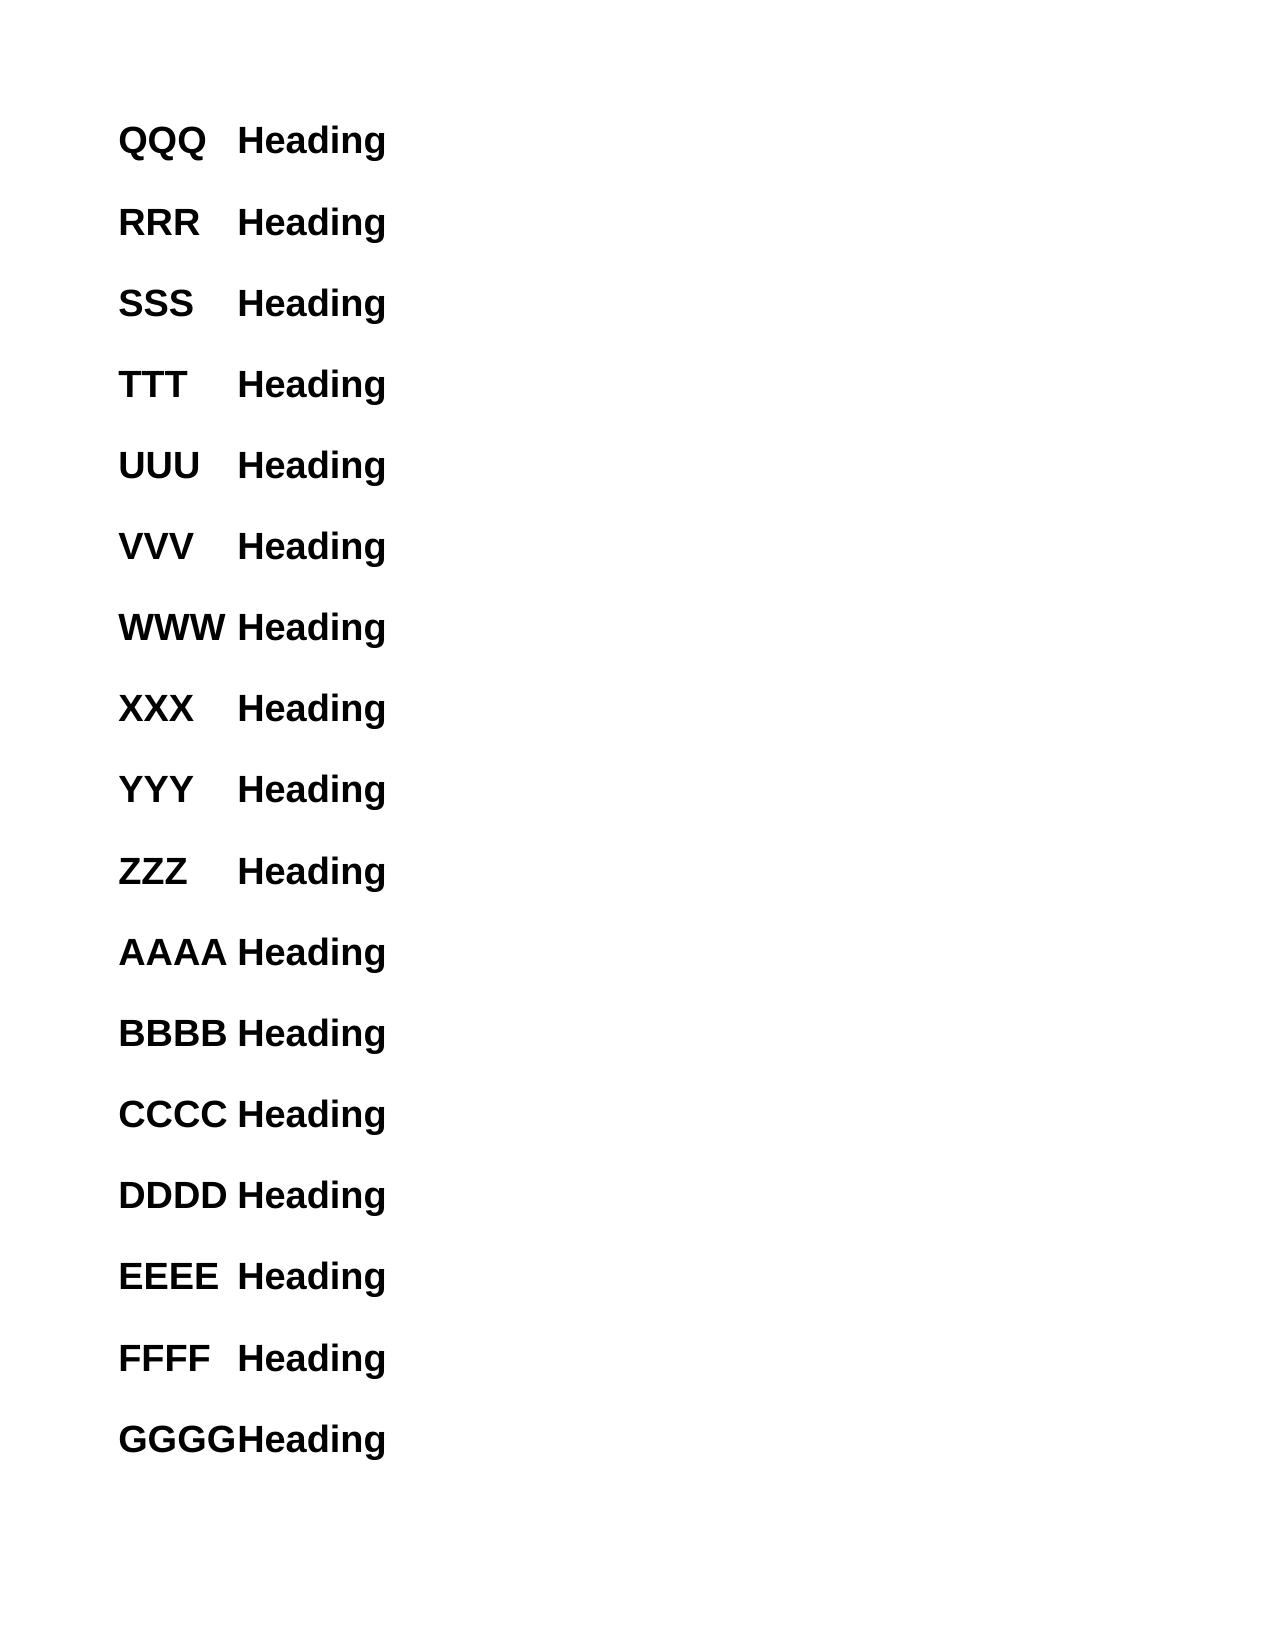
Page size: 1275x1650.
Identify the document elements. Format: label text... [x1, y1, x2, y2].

subtitle Heading [118, 1416, 1157, 1460]
subtitle Heading [118, 767, 1157, 811]
subtitle Heading [118, 199, 1157, 243]
subtitle Heading [118, 118, 1157, 162]
subtitle Heading [118, 362, 1157, 405]
subtitle Heading [118, 280, 1157, 324]
subtitle Heading [118, 1173, 1157, 1217]
subtitle Heading [118, 1254, 1157, 1298]
subtitle Heading [118, 1092, 1157, 1136]
subtitle Heading [118, 524, 1157, 567]
subtitle Heading [118, 1011, 1157, 1054]
subtitle Heading [118, 686, 1157, 730]
subtitle Heading [118, 1335, 1157, 1379]
subtitle Heading [118, 929, 1157, 973]
subtitle Heading [118, 605, 1157, 649]
subtitle Heading [118, 848, 1157, 892]
subtitle Heading [118, 443, 1157, 486]
